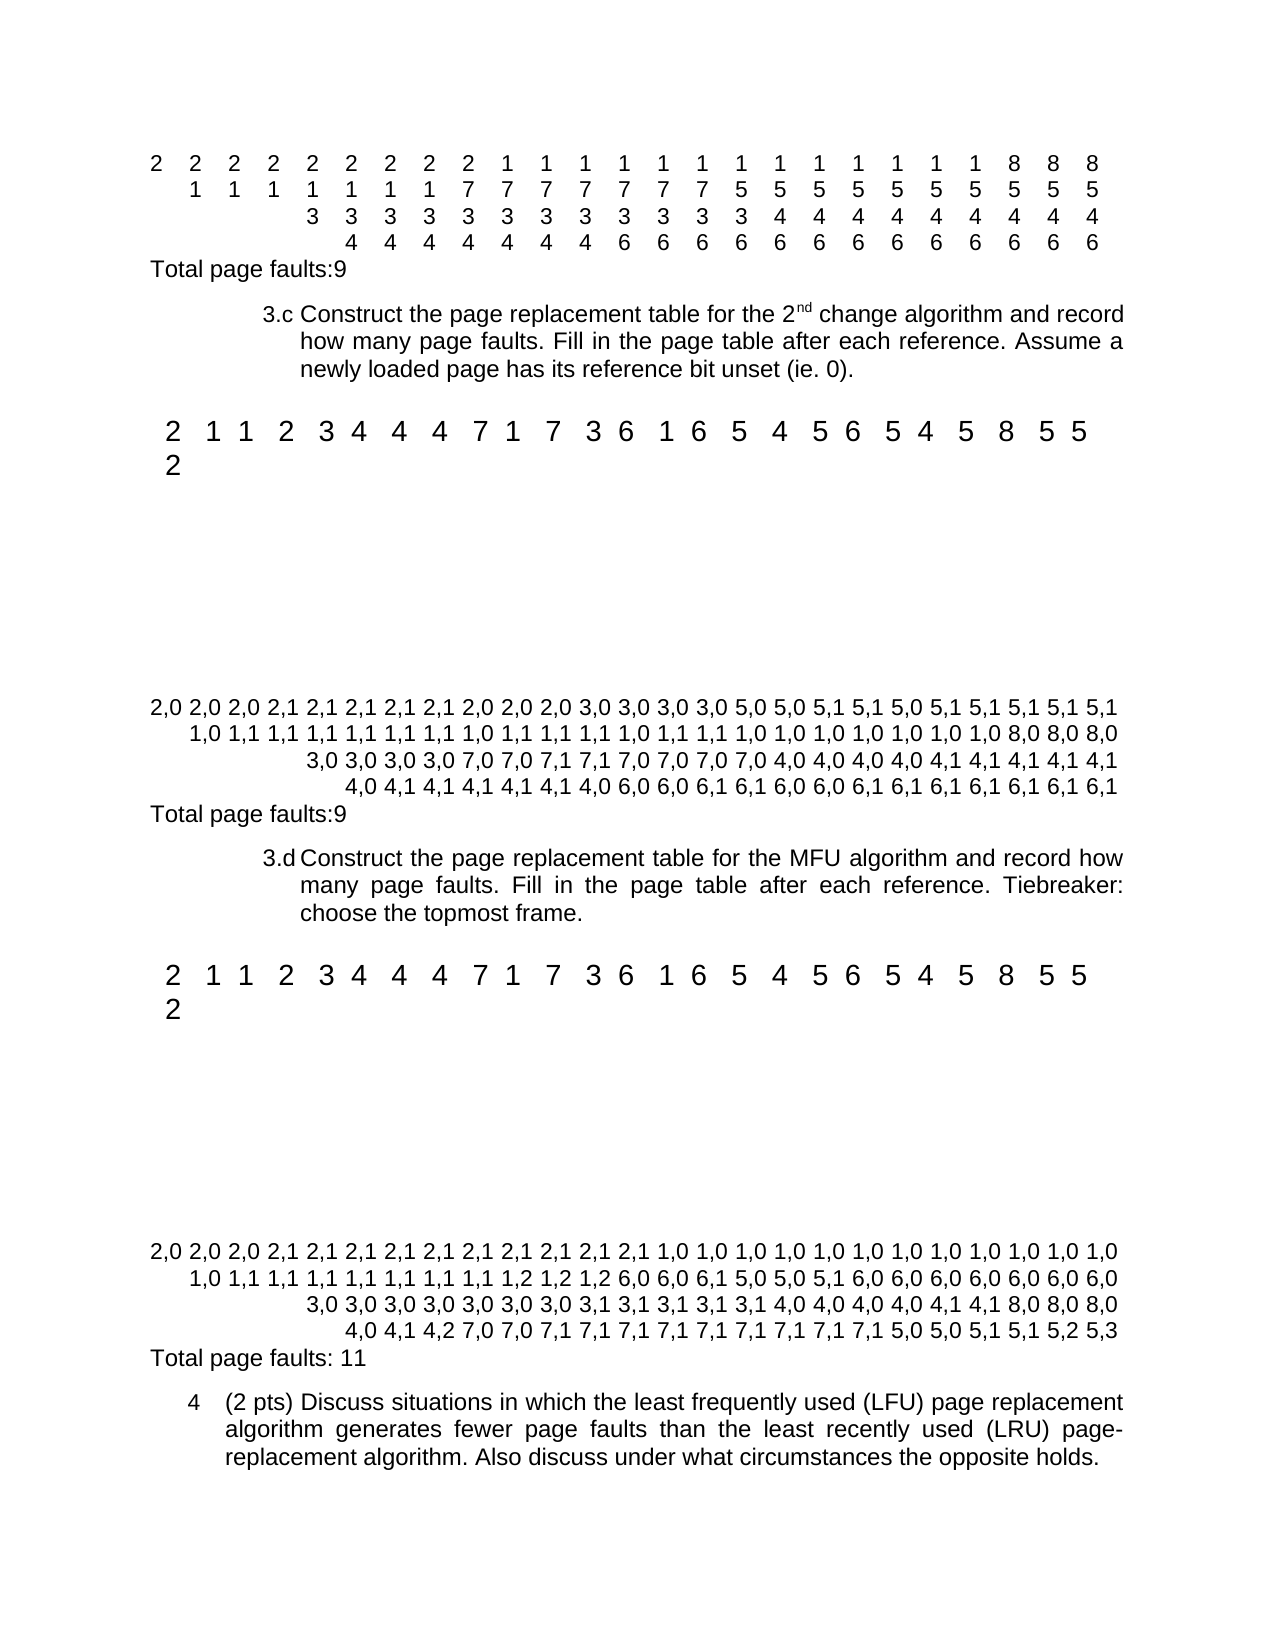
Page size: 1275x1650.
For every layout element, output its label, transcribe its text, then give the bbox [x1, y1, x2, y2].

table_cell 6 [969, 229, 1008, 255]
table_header 1,0 [891, 1238, 930, 1264]
table_cell 3,1 [579, 1291, 618, 1317]
table_header 2 [306, 150, 345, 176]
table_cell 1 [228, 176, 267, 203]
table_header 2 [423, 150, 462, 176]
table_header 2,1 [540, 1238, 579, 1264]
table_cell 6 [1047, 229, 1086, 255]
table_cell 1,0 [813, 720, 852, 747]
table_cell 3,0 [462, 1291, 501, 1317]
table_cell 1,1 [423, 1265, 462, 1291]
table_cell 7,1 [852, 1317, 891, 1343]
table_header 1,0 [1008, 1238, 1047, 1264]
table_cell [306, 773, 345, 799]
table_cell 3 [462, 203, 501, 229]
table_header 1,0 [852, 1238, 891, 1264]
table_cell 7,1 [735, 1317, 774, 1343]
table_cell 6 [813, 229, 852, 255]
table_header 1,0 [969, 1238, 1008, 1264]
table_cell 7 [501, 176, 540, 203]
table_cell 5 [930, 176, 969, 203]
table_cell [150, 176, 189, 203]
table_cell 1,0 [189, 720, 228, 747]
table_cell 5,2 [1047, 1317, 1086, 1343]
table_cell 4 [462, 229, 501, 255]
table_header 1 [813, 150, 852, 176]
table_header 5,1 [1047, 694, 1086, 720]
table_cell 1,1 [345, 720, 384, 747]
table_cell 1,0 [774, 720, 813, 747]
table_header 2 [384, 150, 423, 176]
table_cell 1,0 [735, 720, 774, 747]
table_cell 7,0 [735, 747, 774, 773]
table_cell 1,1 [345, 1265, 384, 1291]
table_header 1,0 [735, 1238, 774, 1264]
table_cell 1,0 [618, 720, 657, 747]
table_cell 1,0 [852, 720, 891, 747]
table_cell 4 [774, 203, 813, 229]
table_cell 6 [696, 229, 735, 255]
table_cell 8,0 [1008, 1291, 1047, 1317]
table_cell 1,0 [462, 720, 501, 747]
table_cell 3 [657, 203, 696, 229]
table_cell 3 [696, 203, 735, 229]
table_cell 7,0 [501, 747, 540, 773]
table_cell 3,0 [345, 747, 384, 773]
table_cell 6 [891, 229, 930, 255]
table_cell 3,1 [735, 1291, 774, 1317]
table_cell 6 [735, 229, 774, 255]
table_cell 1 [306, 176, 345, 203]
table_cell 3,0 [540, 1291, 579, 1317]
list Construct the page replacement table for the MFU algorithm and record how many page faults. Fill in the page table after each reference. Tiebreaker: choose the topmost frame. [262, 844, 1125, 927]
table_cell 1,2 [501, 1265, 540, 1291]
table_header 5,0 [891, 694, 930, 720]
table_cell [150, 747, 189, 773]
table_header 5,1 [969, 694, 1008, 720]
table_cell 4,1 [969, 747, 1008, 773]
table_cell [189, 203, 228, 229]
list (2 pts) Discuss situations in which the least frequently used (LFU) page replacement algorithm generates fewer page faults than the least recently used (LRU) page-replacement algorithm. Also discuss under what circumstances the opposite holds. [187, 1388, 1125, 1471]
table_header 5,1 [930, 694, 969, 720]
table_header 1,0 [696, 1238, 735, 1264]
table_cell 4,0 [345, 773, 384, 799]
table_header 2,0 [540, 694, 579, 720]
table_cell 6 [930, 229, 969, 255]
table_cell 6,0 [1047, 1265, 1086, 1291]
table_cell 5,1 [1008, 1317, 1047, 1343]
table_cell [267, 1291, 306, 1317]
table_cell 7,1 [579, 747, 618, 773]
table_header 1,0 [930, 1238, 969, 1264]
table_cell 6,0 [1086, 1265, 1125, 1291]
table_cell 1,1 [540, 720, 579, 747]
table_cell [228, 229, 267, 255]
table_header 8 [1047, 150, 1086, 176]
table_header 1 [618, 150, 657, 176]
table_cell 7 [579, 176, 618, 203]
table_header 3,0 [579, 694, 618, 720]
table_cell 7,0 [657, 747, 696, 773]
table_header 1 [735, 150, 774, 176]
table_cell 8,0 [1008, 720, 1047, 747]
table_header 2,0 [150, 1238, 189, 1264]
table_cell 1 [345, 176, 384, 203]
table_cell [306, 1317, 345, 1343]
table_cell 6 [657, 229, 696, 255]
table_header 1,0 [813, 1238, 852, 1264]
table_cell 7,1 [696, 1317, 735, 1343]
table_header 5,1 [813, 694, 852, 720]
table_cell [267, 773, 306, 799]
table_cell 3,0 [384, 1291, 423, 1317]
table_header 1,0 [774, 1238, 813, 1264]
table_cell 7,1 [540, 1317, 579, 1343]
table_cell 4 [501, 229, 540, 255]
table_header 2,1 [423, 694, 462, 720]
table_cell 4,0 [774, 1291, 813, 1317]
table_cell 3 [423, 203, 462, 229]
table_cell 4,1 [384, 1317, 423, 1343]
list Construct the page replacement table for the 2nd change algorithm and record how many page faults. Fill in the page table after each reference. Assume a newly loaded page has its reference bit unset (ie. 0). [262, 300, 1125, 382]
table_cell 1,0 [891, 720, 930, 747]
table_cell 4 [384, 229, 423, 255]
table_header 2 [462, 150, 501, 176]
table_cell 7,0 [462, 747, 501, 773]
table_cell 6 [852, 229, 891, 255]
table_cell 7,1 [540, 747, 579, 773]
table_cell [228, 747, 267, 773]
table_cell 1 [384, 176, 423, 203]
table_header 2,0 [501, 694, 540, 720]
table_cell 4,1 [423, 773, 462, 799]
table_header 1 [930, 150, 969, 176]
table_cell 4 [969, 203, 1008, 229]
table_cell 5 [1008, 176, 1047, 203]
table_header 5,0 [774, 694, 813, 720]
table_cell 6,0 [657, 1265, 696, 1291]
table_cell 4,0 [852, 1291, 891, 1317]
table_cell 7 [462, 176, 501, 203]
table_cell 1,1 [267, 720, 306, 747]
table_cell 4,0 [774, 747, 813, 773]
table_header 1 [891, 150, 930, 176]
table_cell 6,1 [930, 773, 969, 799]
table_header 2 [345, 150, 384, 176]
table_header 2 [150, 150, 189, 176]
table_cell 6 [774, 229, 813, 255]
table_cell 7,1 [774, 1317, 813, 1343]
table_cell 4,1 [930, 1291, 969, 1317]
table_cell 4 [1008, 203, 1047, 229]
table_cell 6,1 [735, 773, 774, 799]
table_cell 3 [540, 203, 579, 229]
table_cell [189, 229, 228, 255]
table_header 1 [540, 150, 579, 176]
table_cell 1,1 [657, 720, 696, 747]
table_cell 1,0 [930, 720, 969, 747]
table_header 2,1 [306, 1238, 345, 1264]
table_cell 6,1 [891, 773, 930, 799]
table_header 2,1 [618, 1238, 657, 1264]
table_header 3,0 [696, 694, 735, 720]
table_header 2,1 [384, 1238, 423, 1264]
table_cell 1,1 [306, 1265, 345, 1291]
table_header 3,0 [657, 694, 696, 720]
table_header 2,0 [228, 1238, 267, 1264]
table_cell 4 [891, 203, 930, 229]
table_cell 5,0 [735, 1265, 774, 1291]
table_cell [267, 229, 306, 255]
table_cell [150, 229, 189, 255]
table_cell [267, 203, 306, 229]
table_cell 4 [423, 229, 462, 255]
table_cell 7,0 [501, 1317, 540, 1343]
table_cell 1,1 [501, 720, 540, 747]
table_header 2,0 [150, 694, 189, 720]
table_cell 6 [1008, 229, 1047, 255]
table_cell [267, 747, 306, 773]
table_header 2 [228, 150, 267, 176]
table_cell 5 [1047, 176, 1086, 203]
table_header 3,0 [618, 694, 657, 720]
table_cell 7,0 [696, 747, 735, 773]
table_cell 6,0 [813, 773, 852, 799]
table_cell 6,1 [1047, 773, 1086, 799]
table_cell 5 [774, 176, 813, 203]
table_cell 3,0 [423, 747, 462, 773]
table_cell 3 [735, 203, 774, 229]
table_cell 7,1 [813, 1317, 852, 1343]
table_header 1 [774, 150, 813, 176]
table_cell 4,1 [930, 747, 969, 773]
table_cell 3,0 [501, 1291, 540, 1317]
table_header 2,1 [462, 1238, 501, 1264]
text Total page faults: 11 [150, 1343, 1125, 1371]
table_cell 1,1 [228, 720, 267, 747]
table_header 1,0 [1086, 1238, 1125, 1264]
table_cell 7 [696, 176, 735, 203]
table_cell 7,0 [618, 747, 657, 773]
table_cell 6,0 [1008, 1265, 1047, 1291]
table_cell 3,0 [306, 1291, 345, 1317]
table_cell 4,0 [891, 1291, 930, 1317]
table_header 2,0 [189, 1238, 228, 1264]
table_cell 3,1 [657, 1291, 696, 1317]
table_cell 7 [618, 176, 657, 203]
table_cell 3 [618, 203, 657, 229]
table_cell 4 [540, 229, 579, 255]
table_header 2,1 [306, 694, 345, 720]
table_cell [267, 1317, 306, 1343]
table_cell [189, 773, 228, 799]
table_cell 6,0 [618, 773, 657, 799]
table_cell 1,0 [189, 1265, 228, 1291]
table_cell 6,0 [618, 1265, 657, 1291]
table_cell 6 [1086, 229, 1125, 255]
table_cell 4,0 [891, 747, 930, 773]
table_cell 7,1 [618, 1317, 657, 1343]
table_cell 6,1 [969, 773, 1008, 799]
table_cell 4,0 [813, 1291, 852, 1317]
table_cell 7 [657, 176, 696, 203]
table_header 1 [852, 150, 891, 176]
table_cell 6,1 [852, 773, 891, 799]
table_cell 6,0 [774, 773, 813, 799]
table_cell 1 [423, 176, 462, 203]
table_cell 5,0 [930, 1317, 969, 1343]
table_header 2 [189, 150, 228, 176]
table_cell 1,2 [540, 1265, 579, 1291]
table_cell [150, 1291, 189, 1317]
table_header 2,0 [228, 694, 267, 720]
table_cell 1,1 [423, 720, 462, 747]
table_cell 1,1 [696, 720, 735, 747]
table_cell 7,1 [657, 1317, 696, 1343]
table_cell [150, 1265, 189, 1291]
table_cell 6,0 [930, 1265, 969, 1291]
table_cell 4 [852, 203, 891, 229]
table_cell 8,0 [1086, 720, 1125, 747]
table_header 5,1 [852, 694, 891, 720]
table_cell 3,0 [306, 747, 345, 773]
table_cell 5 [891, 176, 930, 203]
table_header 1 [969, 150, 1008, 176]
table_cell 6 [618, 229, 657, 255]
table_cell [189, 1291, 228, 1317]
table_header 2,1 [579, 1238, 618, 1264]
table_cell 4 [345, 229, 384, 255]
table_cell [150, 720, 189, 747]
table_header 2,1 [267, 694, 306, 720]
table_cell 6,1 [1008, 773, 1047, 799]
table_cell 4 [813, 203, 852, 229]
table_cell 3 [501, 203, 540, 229]
table_cell 3 [384, 203, 423, 229]
table_header 2,1 [384, 694, 423, 720]
table_cell 1,0 [969, 720, 1008, 747]
table_cell 4,0 [345, 1317, 384, 1343]
table_cell [228, 203, 267, 229]
table_header 2,1 [345, 1238, 384, 1264]
table_cell [150, 1317, 189, 1343]
table_cell 3,1 [618, 1291, 657, 1317]
table_cell 8,0 [1047, 720, 1086, 747]
table_cell 1 [267, 176, 306, 203]
table_cell 6,0 [657, 773, 696, 799]
table_cell 6,0 [852, 1265, 891, 1291]
table_cell 1 [189, 176, 228, 203]
table_cell 8,0 [1086, 1291, 1125, 1317]
table_cell 4,1 [540, 773, 579, 799]
table_cell 5 [735, 176, 774, 203]
table_cell 6,1 [1086, 773, 1125, 799]
table_header 2 [267, 150, 306, 176]
table_cell 7,1 [579, 1317, 618, 1343]
table_header 2,0 [189, 694, 228, 720]
table_cell [228, 1317, 267, 1343]
table_cell 4,1 [1008, 747, 1047, 773]
table_cell 5,0 [774, 1265, 813, 1291]
table_cell 4,1 [384, 773, 423, 799]
table_cell 7,0 [462, 1317, 501, 1343]
table_header 1 [501, 150, 540, 176]
table_header 2,0 [462, 694, 501, 720]
table_cell 5,0 [891, 1317, 930, 1343]
table_cell 4 [579, 229, 618, 255]
table_cell 4 [1047, 203, 1086, 229]
table_cell 5 [813, 176, 852, 203]
table_cell 3 [579, 203, 618, 229]
table_cell 3,0 [423, 1291, 462, 1317]
table_header 1 [657, 150, 696, 176]
table_cell 6,1 [696, 773, 735, 799]
table_header 8 [1008, 150, 1047, 176]
table_cell 1,1 [267, 1265, 306, 1291]
table_cell 4,1 [1047, 747, 1086, 773]
table_cell 4,1 [1086, 747, 1125, 773]
table_cell 3 [345, 203, 384, 229]
table_cell 4,0 [579, 773, 618, 799]
table_cell 6,1 [696, 1265, 735, 1291]
table_cell 5 [1086, 176, 1125, 203]
table_cell 4,1 [501, 773, 540, 799]
table_cell 4,0 [852, 747, 891, 773]
table_cell 1,1 [228, 1265, 267, 1291]
table_cell 5 [852, 176, 891, 203]
table_cell [228, 1291, 267, 1317]
table_cell 4,0 [813, 747, 852, 773]
table_cell [150, 773, 189, 799]
table_header 2,1 [501, 1238, 540, 1264]
table_cell 5,1 [969, 1317, 1008, 1343]
table_cell 1,1 [306, 720, 345, 747]
table_cell 3,1 [696, 1291, 735, 1317]
table_cell [306, 229, 345, 255]
table_cell 3 [306, 203, 345, 229]
table_cell 4,1 [462, 773, 501, 799]
text Total page faults:9 [150, 255, 1125, 283]
table_cell 4,1 [969, 1291, 1008, 1317]
table_header 2,1 [345, 694, 384, 720]
text Total page faults:9 [150, 799, 1125, 827]
table_cell 4,2 [423, 1317, 462, 1343]
table_cell 7 [540, 176, 579, 203]
table_header 8 [1086, 150, 1125, 176]
table_cell 6,0 [969, 1265, 1008, 1291]
table_header 1 [696, 150, 735, 176]
table_cell 5,3 [1086, 1317, 1125, 1343]
table_cell [189, 1317, 228, 1343]
table_cell [189, 747, 228, 773]
table_cell 3,0 [345, 1291, 384, 1317]
table_cell 8,0 [1047, 1291, 1086, 1317]
table_cell 1,2 [579, 1265, 618, 1291]
table_cell 1,1 [384, 720, 423, 747]
table_cell 5 [969, 176, 1008, 203]
table_cell [150, 203, 189, 229]
table_cell 3,0 [384, 747, 423, 773]
table_cell 4 [1086, 203, 1125, 229]
table_cell 4 [930, 203, 969, 229]
table_header 1,0 [657, 1238, 696, 1264]
table_header 1 [579, 150, 618, 176]
table_header 2,1 [267, 1238, 306, 1264]
table_header 2,1 [423, 1238, 462, 1264]
table_cell 1,1 [462, 1265, 501, 1291]
table_header 5,0 [735, 694, 774, 720]
table_cell 6,0 [891, 1265, 930, 1291]
table_cell 5,1 [813, 1265, 852, 1291]
table_cell [228, 773, 267, 799]
table_header 5,1 [1086, 694, 1125, 720]
table_header 1,0 [1047, 1238, 1086, 1264]
table_cell 1,1 [384, 1265, 423, 1291]
table_cell 1,1 [579, 720, 618, 747]
table_header 5,1 [1008, 694, 1047, 720]
